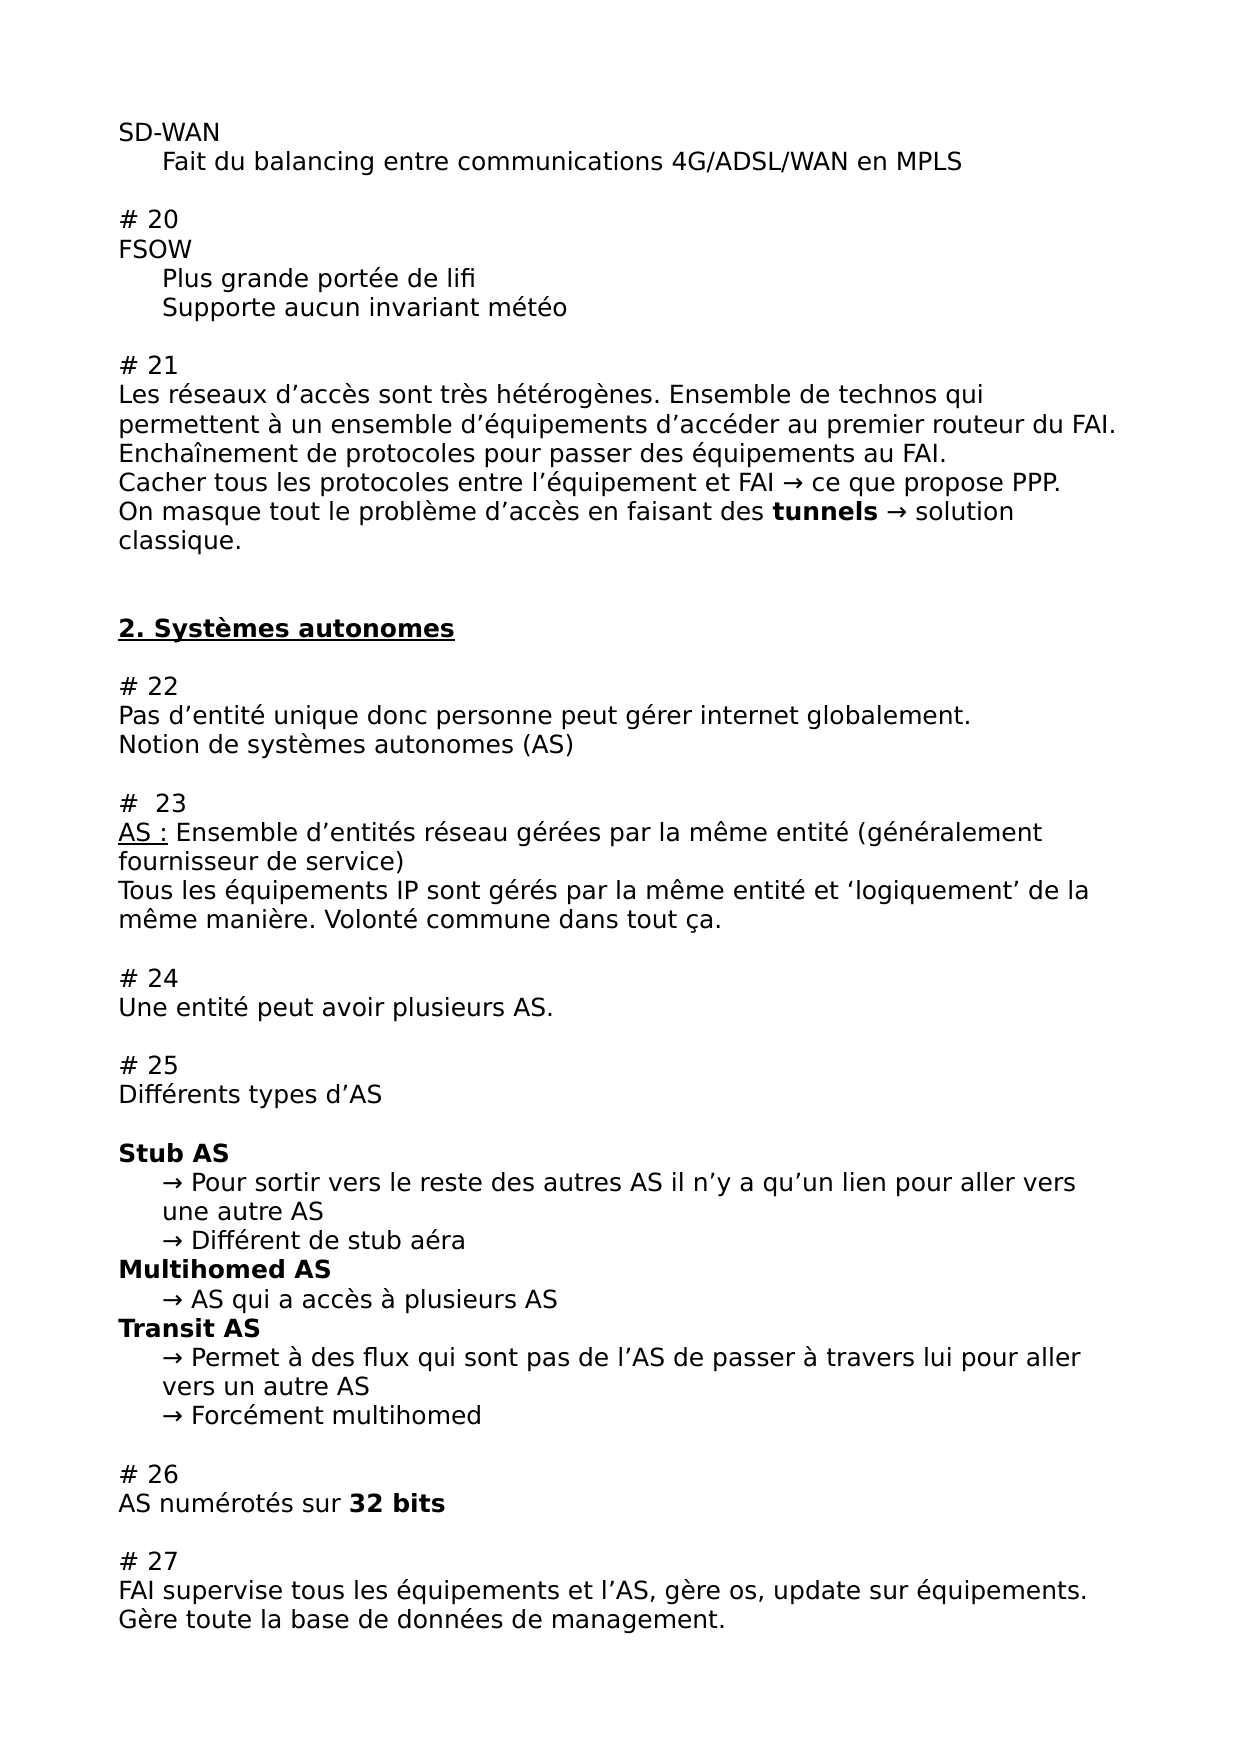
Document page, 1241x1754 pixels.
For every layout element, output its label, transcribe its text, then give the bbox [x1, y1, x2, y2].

text Une entité peut avoir plusieurs AS. [118, 993, 1122, 1022]
text → Différent de stub aéra [118, 1226, 1122, 1256]
text Les réseaux d’accès sont très hétérogènes. Ensemble de technos qui permettent à un ensemble d’équipements d’accéder au premier routeur du FAI. Enchaînement de protocoles pour passer des équipements au FAI. [118, 381, 1122, 468]
text → Permet à des flux qui sont pas de l’AS de passer à travers lui pour aller vers un autre AS [118, 1343, 1122, 1401]
text Différents types d’AS [118, 1081, 1122, 1110]
text → Pour sortir vers le reste des autres AS il n’y a qu’un lien pour aller vers une autre AS [118, 1168, 1122, 1226]
text Notion de systèmes autonomes (AS) [118, 731, 1122, 760]
text Plus grande portée de lifi [118, 264, 1122, 293]
text Supporte aucun invariant météo [118, 293, 1122, 322]
text 2. Systèmes autonomes [118, 614, 1122, 643]
text Multihomed AS [118, 1256, 1122, 1285]
text Gère toute la base de données de management. [118, 1606, 1122, 1635]
text FSOW [118, 235, 1122, 264]
text Transit AS [118, 1314, 1122, 1343]
text SD-WAN [118, 118, 1122, 147]
text # 26 [118, 1460, 1122, 1489]
text # 21 [118, 351, 1122, 381]
text # 27 [118, 1547, 1122, 1576]
text → AS qui a accès à plusieurs AS [118, 1285, 1122, 1314]
text # 20 [118, 206, 1122, 235]
text # 23 [118, 789, 1122, 818]
text On masque tout le problème d’accès en faisant des tunnels → solution classique. [118, 497, 1122, 556]
text FAI supervise tous les équipements et l’AS, gère os, update sur équipements. [118, 1576, 1122, 1606]
text # 24 [118, 964, 1122, 993]
text AS : Ensemble d’entités réseau gérées par la même entité (généralement fournisseur de service) [118, 818, 1122, 876]
text # 25 [118, 1051, 1122, 1081]
text # 22 [118, 672, 1122, 701]
text Tous les équipements IP sont gérés par la même entité et ‘logiquement’ de la même manière. Volonté commune dans tout ça. [118, 876, 1122, 935]
text Pas d’entité unique donc personne peut gérer internet globalement. [118, 701, 1122, 731]
text AS numérotés sur 32 bits [118, 1489, 1122, 1518]
text Cacher tous les protocoles entre l’équipement et FAI → ce que propose PPP. [118, 468, 1122, 497]
text Fait du balancing entre communications 4G/ADSL/WAN en MPLS [118, 147, 1122, 176]
text → Forcément multihomed [118, 1401, 1122, 1431]
text Stub AS [118, 1139, 1122, 1168]
